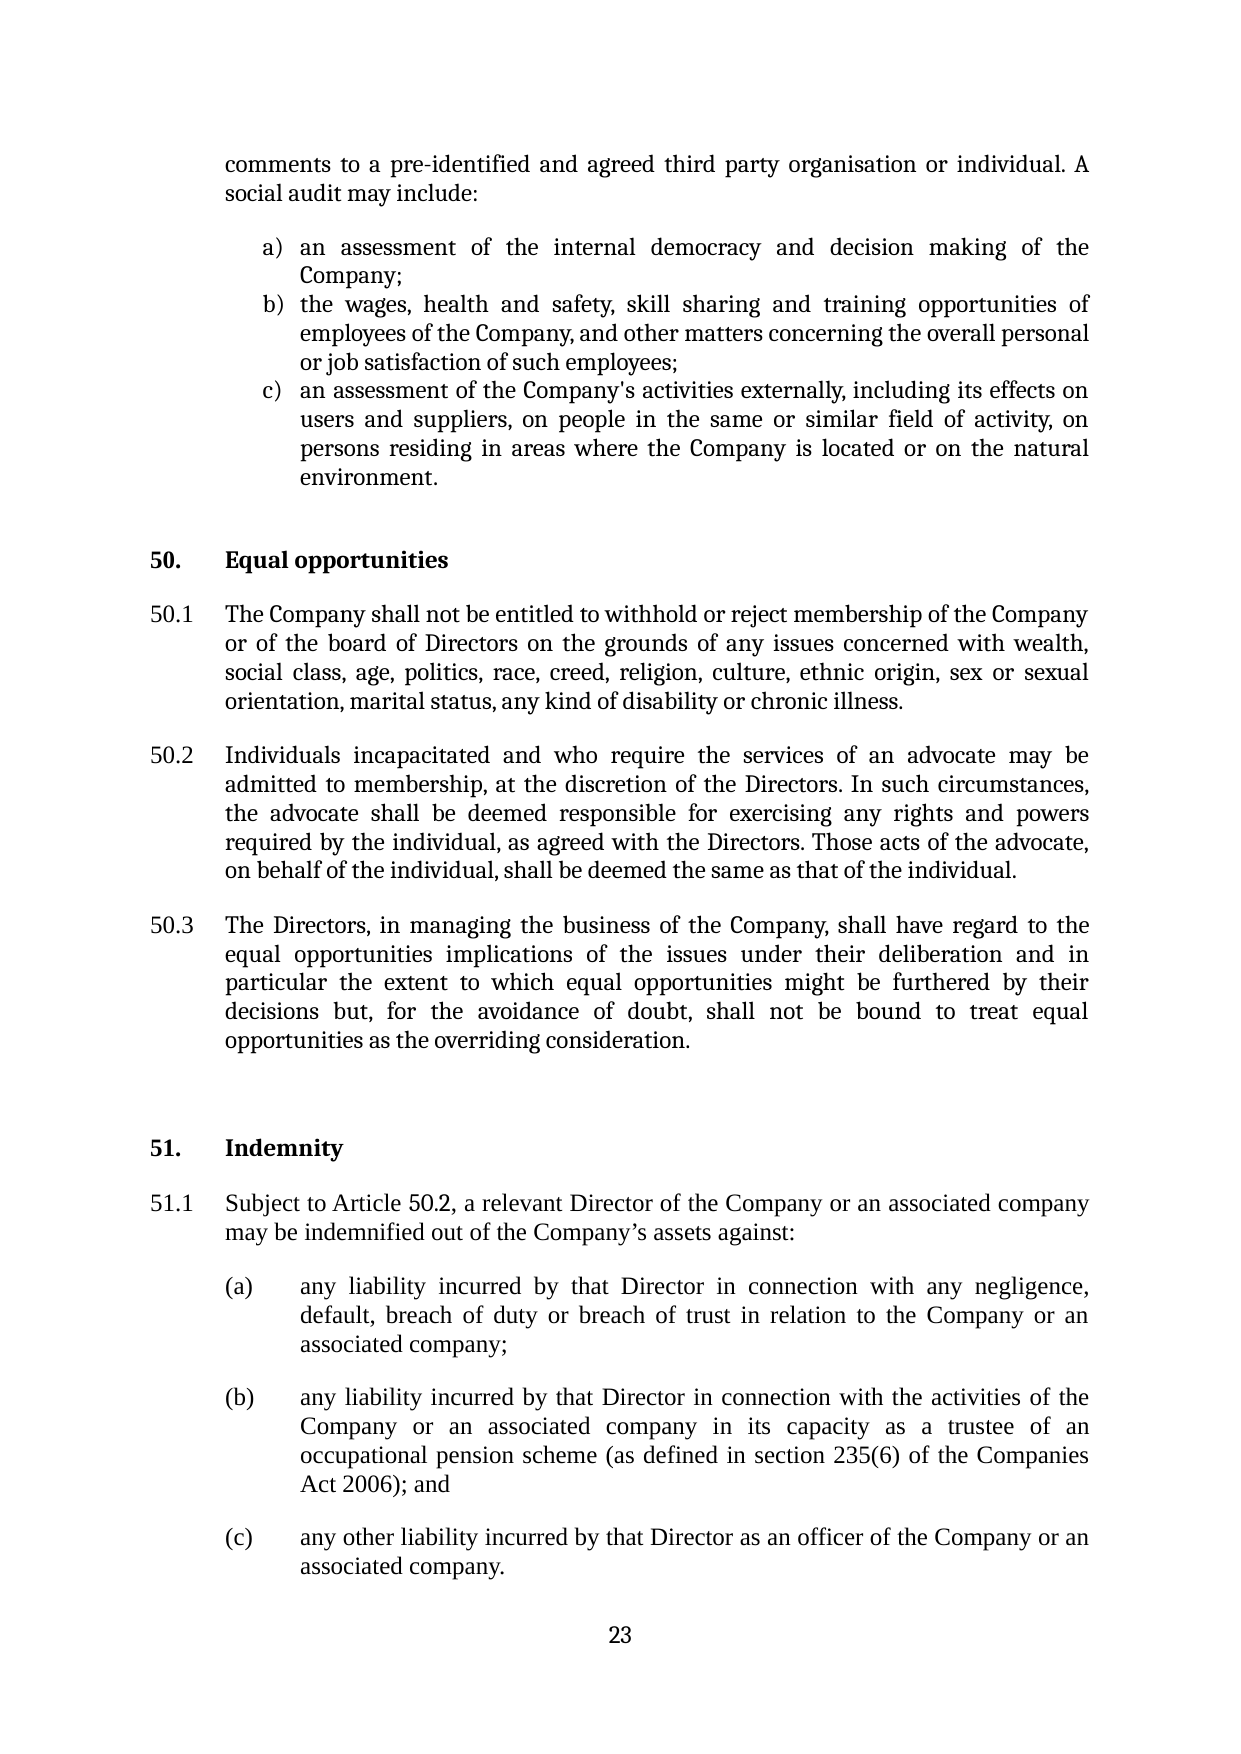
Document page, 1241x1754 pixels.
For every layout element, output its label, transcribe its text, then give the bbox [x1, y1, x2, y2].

list an assessment of the Company's activities externally, including its effects on users and suppliers, on people in the same or similar field of activity, on persons residing in areas where the Company is located or on the natural environment. [262, 376, 1090, 491]
list Equal opportunities [150, 545, 1090, 574]
list an assessment of the internal democracy and decision making of the Company; [262, 232, 1090, 290]
list Indemnity [150, 1133, 1090, 1163]
list Individuals incapacitated and who require the services of an advocate may be admitted to membership, at the discretion of the Directors. In such circumstances, the advocate shall be deemed responsible for exercising any rights and powers required by the individual, as agreed with the Directors. Those acts of the advocate, on behalf of the individual, shall be deemed the same as that of the individual. [150, 740, 1090, 885]
list The Directors, in managing the business of the Company, shall have regard to the equal opportunities implications of the issues under their deliberation and in particular the extent to which equal opportunities might be furthered by their decisions but, for the avoidance of doubt, shall not be bound to treat equal opportunities as the overriding consideration. [150, 910, 1090, 1054]
list The Company shall not be entitled to withhold or reject membership of the Company or of the board of Directors on the grounds of any issues concerned with wealth, social class, age, politics, race, creed, religion, culture, ethnic origin, sex or sexual orientation, marital status, any kind of disability or chronic illness. [150, 599, 1090, 715]
list comments to a pre-identified and agreed third party organisation or individual. A social audit may include: [150, 150, 1090, 207]
list any other liability incurred by that Director as an officer of the Company or an associated company. [225, 1522, 1090, 1580]
list the wages, health and safety, skill sharing and training opportunities of employees of the Company, and other matters concerning the overall personal or job satisfaction of such employees; [262, 290, 1090, 376]
list any liability incurred by that Director in connection with any negligence, default, breach of duty or breach of trust in relation to the Company or an associated company; [225, 1271, 1090, 1357]
list Subject to Article 50.2, a relevant Director of the Company or an associated company may be indemnified out of the Company’s assets against: [150, 1188, 1090, 1246]
list any liability incurred by that Director in connection with the activities of the Company or an associated company in its capacity as a trustee of an occupational pension scheme (as defined in section 235(6) of the Companies Act 2006); and [225, 1382, 1090, 1497]
